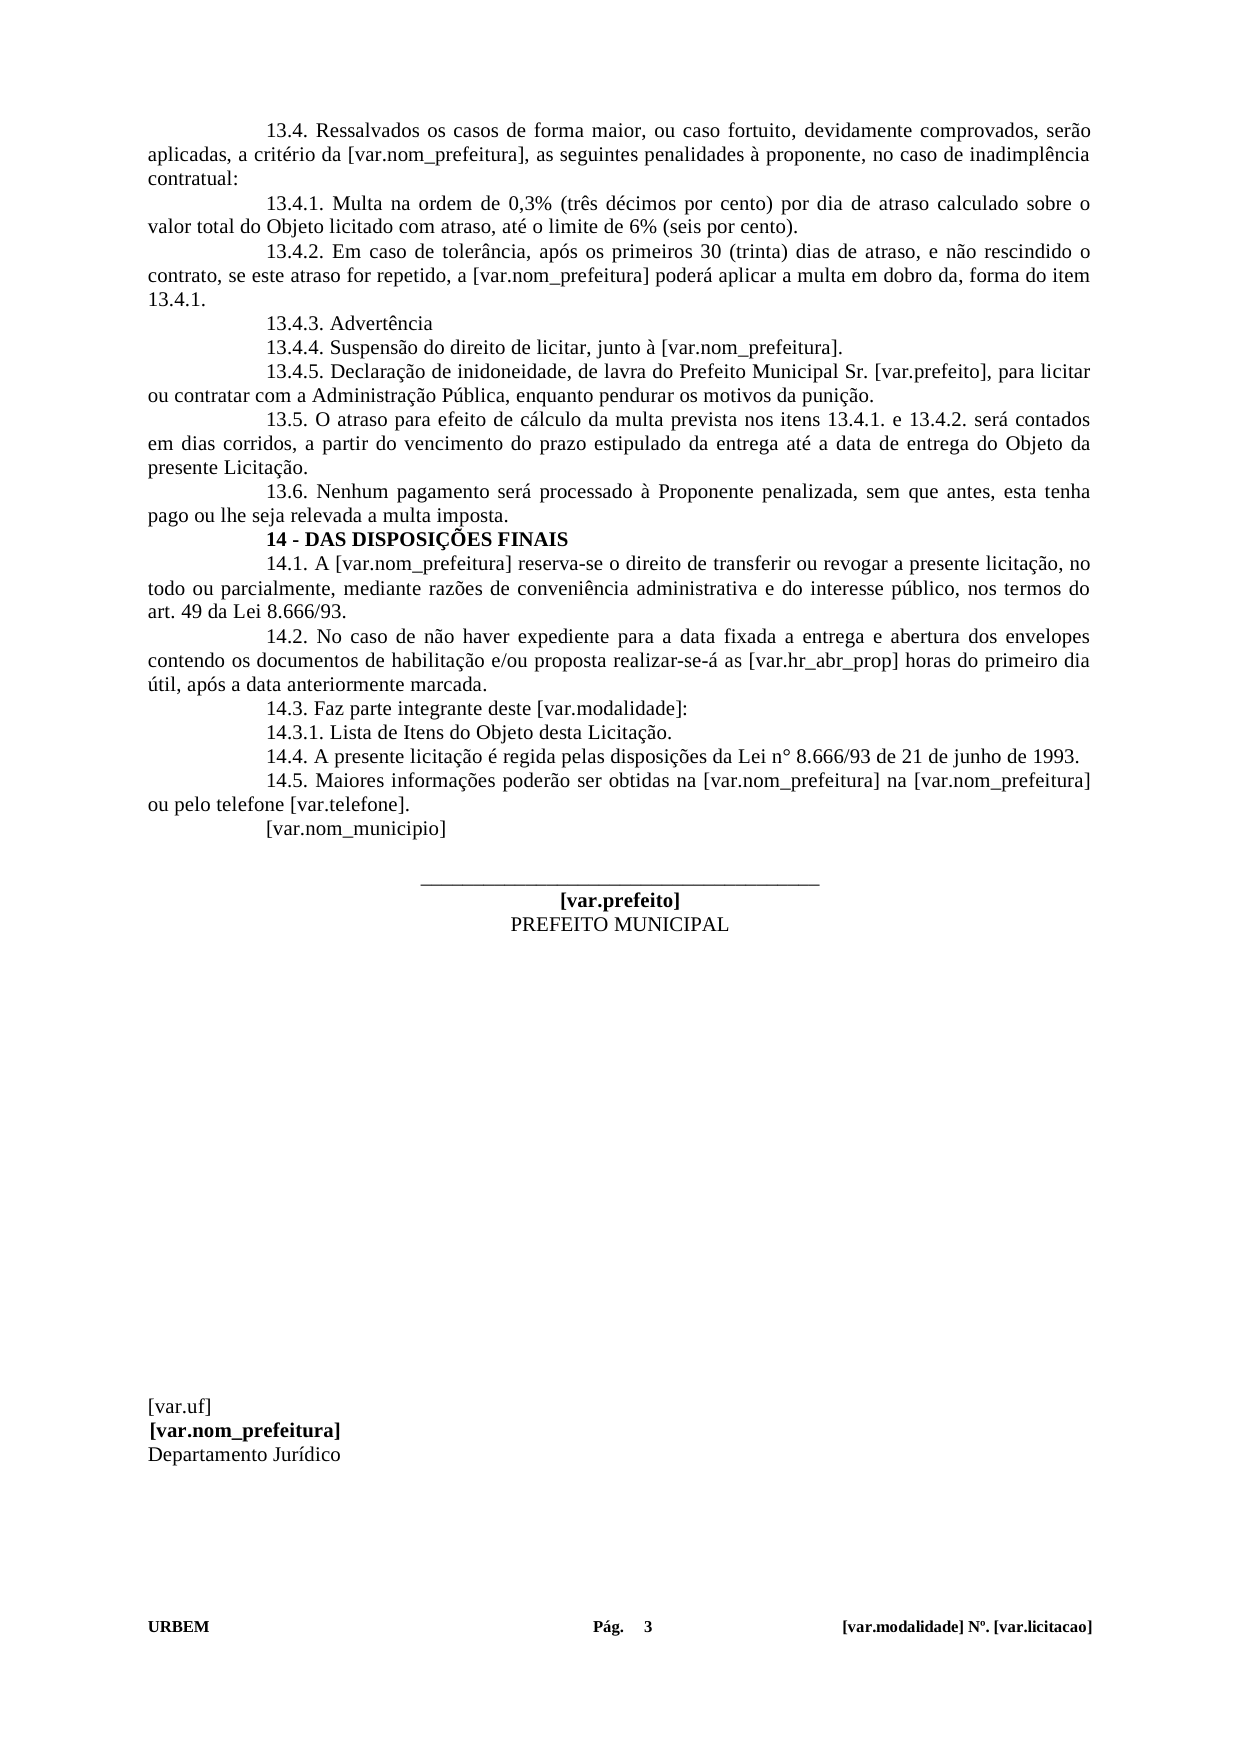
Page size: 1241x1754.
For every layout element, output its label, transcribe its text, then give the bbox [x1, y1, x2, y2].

text 13.4. Ressalvados os casos de forma maior, ou caso fortuito, devidamente comprovados, serão aplicadas, a critério da [var.nom_prefeitura], as seguintes penalidades à proponente, no caso de inadimplência contratual: [148, 118, 1092, 190]
text [var.nom_prefeitura] [148, 1417, 1092, 1442]
text 13.4.5. Declaração de inidoneidade, de lavra do Prefeito Municipal Sr. [var.prefeito], para licitar ou contratar com a Administração Pública, enquanto pendurar os motivos da punição. [148, 359, 1092, 407]
text [var.nom_municipio] [148, 816, 1092, 840]
text 14.3.1. Lista de Itens do Objeto desta Licitação. [148, 720, 1092, 744]
text 14.4. A presente licitação é regida pelas disposições da Lei n° 8.666/93 de 21 de junho de 1993. [148, 744, 1092, 768]
text 14.2. No caso de não haver expediente para a data fixada a entrega e abertura dos envelopes contendo os documentos de habilitação e/ou proposta realizar-se-á as [var.hr_abr_prop] horas do primeiro dia útil, após a data anteriormente marcada. [148, 623, 1092, 696]
text 13.5. O atraso para efeito de cálculo da multa prevista nos itens 13.4.1. e 13.4.2. será contados em dias corridos, a partir do vencimento do prazo estipulado da entrega até a data de entrega do Objeto da presente Licitação. [148, 407, 1092, 479]
text 13.4.1. Multa na ordem de 0,3% (três décimos por cento) por dia de atraso calculado sobre o valor total do Objeto licitado com atraso, até o limite de 6% (seis por cento). [148, 190, 1092, 238]
text [var.prefeito] [148, 888, 1092, 912]
text ______________________________________ [148, 864, 1092, 888]
text 14.5. Maiores informações poderão ser obtidas na [var.nom_prefeitura] na [var.nom_prefeitura] ou pelo telefone [var.telefone]. [148, 768, 1092, 816]
text 13.6. Nenhum pagamento será processado à Proponente penalizada, sem que antes, esta tenha pago ou lhe seja relevada a multa imposta. [148, 479, 1092, 527]
text 14.1. A [var.nom_prefeitura] reserva-se o direito de transferir ou revogar a presente licitação, no todo ou parcialmente, mediante razões de conveniência administrativa e do interesse público, nos termos do art. 49 da Lei 8.666/93. [148, 551, 1092, 623]
text Departamento Jurídico [148, 1442, 1092, 1466]
text 14.3. Faz parte integrante deste [var.modalidade]: [148, 696, 1092, 720]
text 14 - DAS DISPOSIÇÕES FINAIS [148, 527, 1092, 551]
text 13.4.3. Advertência [148, 311, 1092, 335]
text 13.4.4. Suspensão do direito de licitar, junto à [var.nom_prefeitura]. [148, 335, 1092, 359]
text [var.uf] [148, 1393, 1092, 1417]
text 13.4.2. Em caso de tolerância, após os primeiros 30 (trinta) dias de atraso, e não rescindido o contrato, se este atraso for repetido, a [var.nom_prefeitura] poderá aplicar a multa em dobro da, forma do item 13.4.1. [148, 238, 1092, 311]
text PREFEITO MUNICIPAL [148, 912, 1092, 936]
